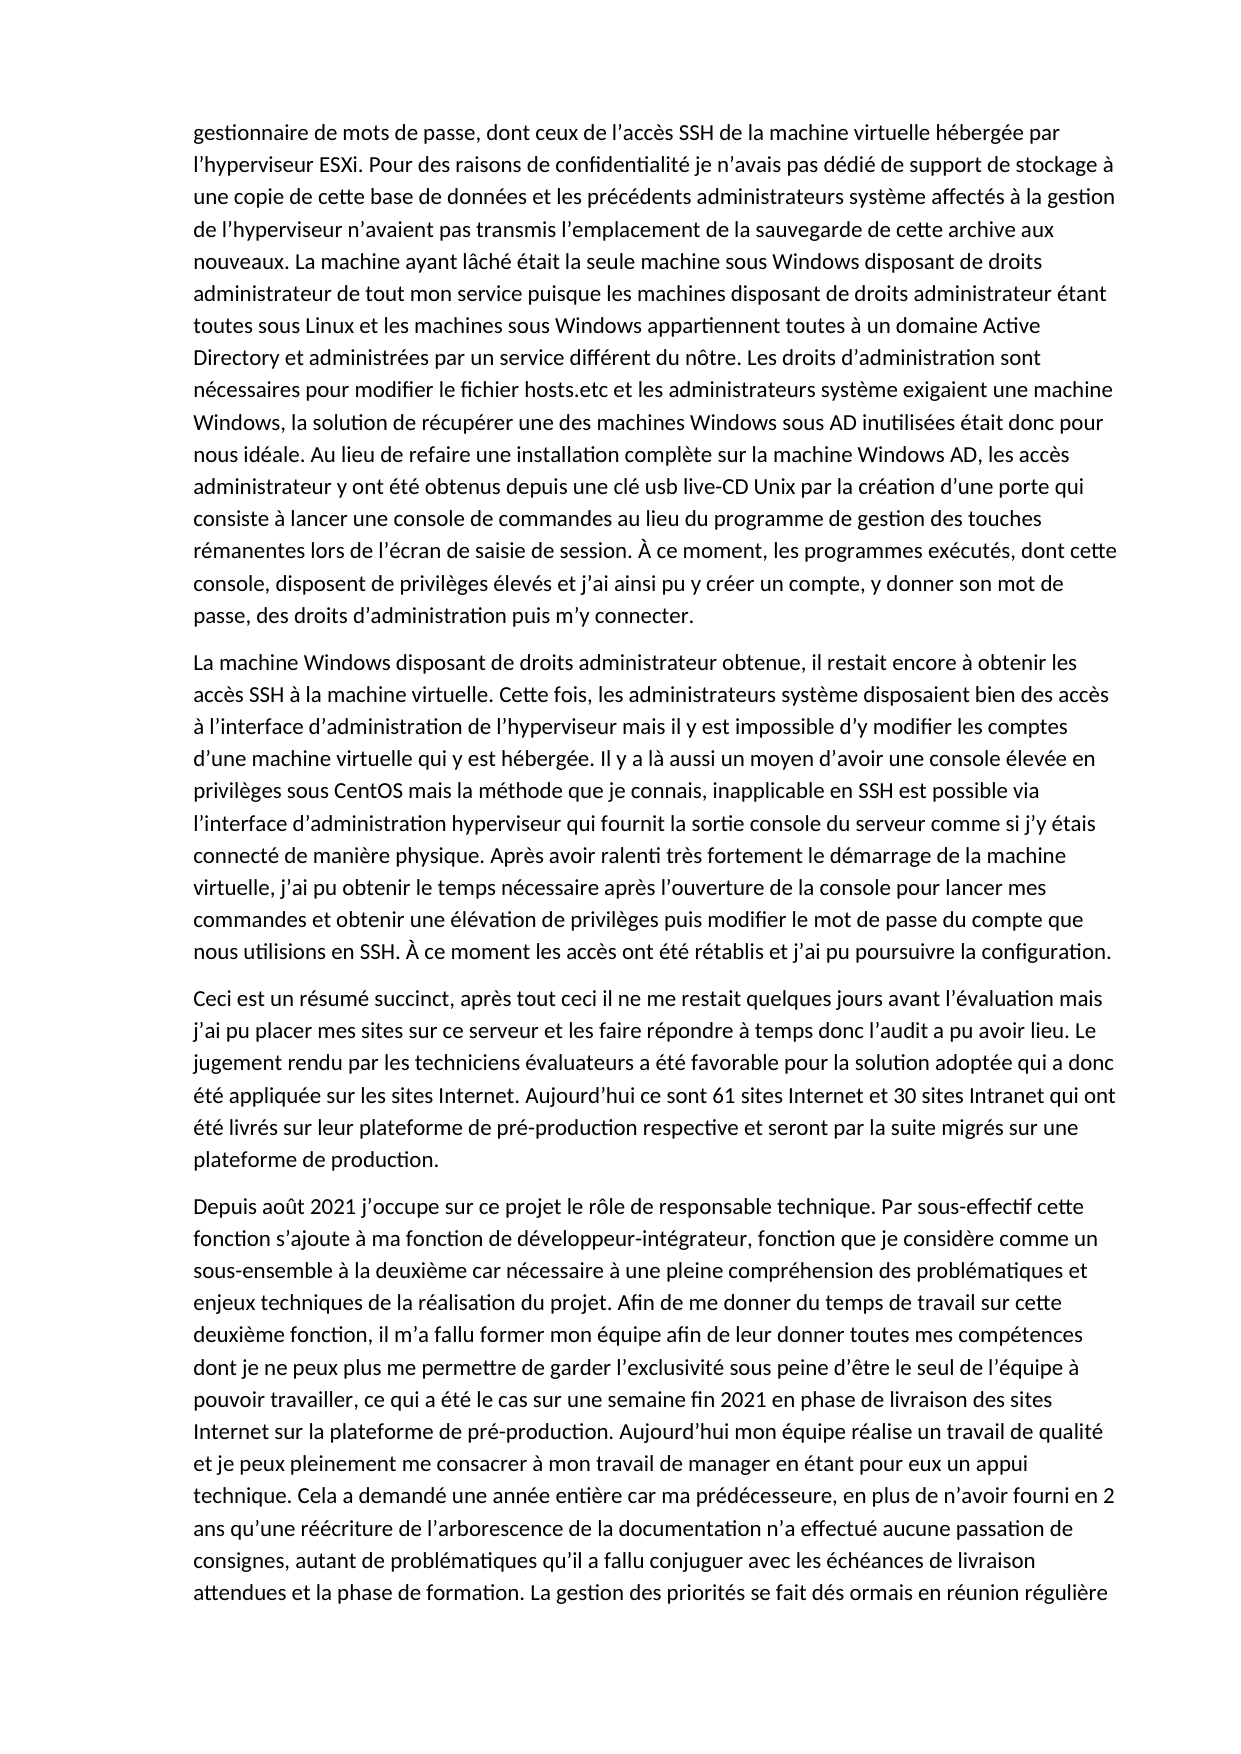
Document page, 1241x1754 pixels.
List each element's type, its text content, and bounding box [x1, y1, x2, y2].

list La machine Windows disposant de droits administrateur obtenue, il restait encore à obtenir les accès SSH à la machine virtuelle. Cette fois, les administrateurs système disposaient bien des accès à l’interface d’administration de l’hyperviseur mais il y est impossible d’y modifier les comptes d’une machine virtuelle qui y est hébergée. Il y a là aussi un moyen d’avoir une console élevée en privilèges sous CentOS mais la méthode que je connais, inapplicable en SSH est possible via l’interface d’administration hyperviseur qui fournit la sortie console du serveur comme si j’y étais connecté de manière physique. Après avoir ralenti très fortement le démarrage de la machine virtuelle, j’ai pu obtenir le temps nécessaire après l’ouverture de la console pour lancer mes commandes et obtenir une élévation de privilèges puis modifier le mot de passe du compte que nous utilisions en SSH. À ce moment les accès ont été rétablis et j’ai pu poursuivre la configuration. [156, 648, 1122, 965]
list Ceci est un résumé succinct, après tout ceci il ne me restait quelques jours avant l’évaluation mais j’ai pu placer mes sites sur ce serveur et les faire répondre à temps donc l’audit a pu avoir lieu. Le jugement rendu par les techniciens évaluateurs a été favorable pour la solution adoptée qui a donc été appliquée sur les sites Internet. Aujourd’hui ce sont 61 sites Internet et 30 sites Intranet qui ont été livrés sur leur plateforme de pré-production respective et seront par la suite migrés sur une plateforme de production. [156, 984, 1122, 1173]
list Depuis août 2021 j’occupe sur ce projet le rôle de responsable technique. Par sous-effectif cette fonction s’ajoute à ma fonction de développeur-intégrateur, fonction que je considère comme un sous-ensemble à la deuxième car nécessaire à une pleine compréhension des problématiques et enjeux techniques de la réalisation du projet. Afin de me donner du temps de travail sur cette deuxième fonction, il m’a fallu former mon équipe afin de leur donner toutes mes compétences dont je ne peux plus me permettre de garder l’exclusivité sous peine d’être le seul de l’équipe à pouvoir travailler, ce qui a été le cas sur une semaine fin 2021 en phase de livraison des sites Internet sur la plateforme de pré-production. Aujourd’hui mon équipe réalise un travail de qualité et je peux pleinement me consacrer à mon travail de manager en étant pour eux un appui technique. Cela a demandé une année entière car ma prédécesseure, en plus de n’avoir fourni en 2 ans qu’une réécriture de l’arborescence de la documentation n’a effectué aucune passation de consignes, autant de problématiques qu’il a fallu conjuguer avec les échéances de livraison attendues et la phase de formation. La gestion des priorités se fait dés ormais en réunion régulière [156, 1192, 1122, 1606]
list gestionnaire de mots de passe, dont ceux de l’accès SSH de la machine virtuelle hébergée par l’hyperviseur ESXi. Pour des raisons de confidentialité je n’avais pas dédié de support de stockage à une copie de cette base de données et les précédents administrateurs système affectés à la gestion de l’hyperviseur n’avaient pas transmis l’emplacement de la sauvegarde de cette archive aux nouveaux. La machine ayant lâché était la seule machine sous Windows disposant de droits administrateur de tout mon service puisque les machines disposant de droits administrateur étant toutes sous Linux et les machines sous Windows appartiennent toutes à un domaine Active Directory et administrées par un service différent du nôtre. Les droits d’administration sont nécessaires pour modifier le fichier hosts.etc et les administrateurs système exigaient une machine Windows, la solution de récupérer une des machines Windows sous AD inutilisées était donc pour nous idéale. Au lieu de refaire une installation complète sur la machine Windows AD, les accès administrateur y ont été obtenus depuis une clé usb live-CD Unix par la création d’une porte qui consiste à lancer une console de commandes au lieu du programme de gestion des touches rémanentes lors de l’écran de saisie de session. À ce moment, les programmes exécutés, dont cette console, disposent de privilèges élevés et j’ai ainsi pu y créer un compte, y donner son mot de passe, des droits d’administration puis m’y connecter. [156, 118, 1122, 629]
